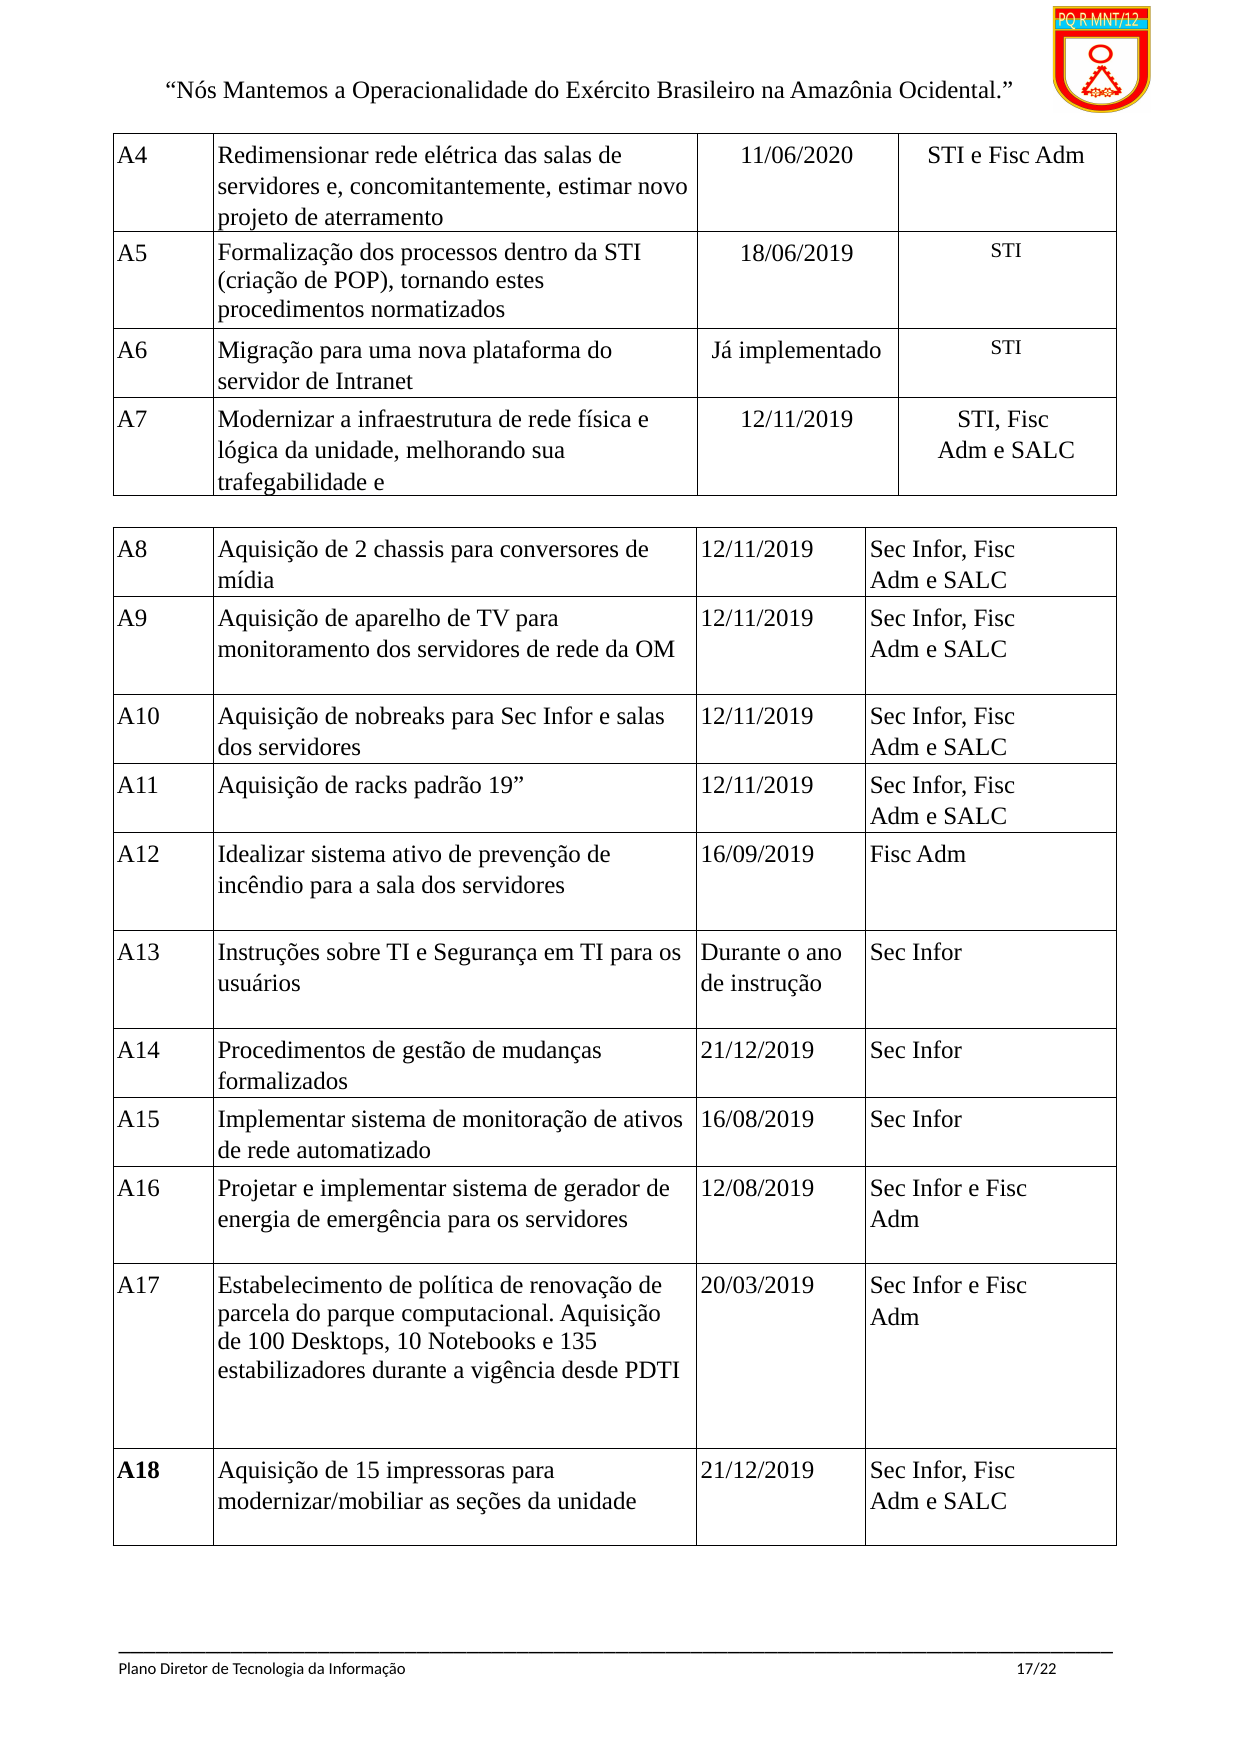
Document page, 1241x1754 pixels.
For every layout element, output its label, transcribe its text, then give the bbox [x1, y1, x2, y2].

table_cell A7 [114, 398, 213, 495]
table_cell 12/11/2019 [697, 764, 865, 832]
table_cell Formalização dos processos dentro da STI (criação de POP), tornando estes procedimentos normatizados [214, 232, 697, 328]
table_cell Fisc Adm [866, 833, 1116, 929]
table_cell 12/08/2019 [697, 1167, 865, 1263]
table_cell Sec Infor, Fisc Adm e SALC [866, 764, 1116, 832]
table_cell 12/11/2019 [697, 597, 865, 694]
table_cell STI [899, 232, 1116, 328]
table_cell 20/03/2019 [697, 1264, 865, 1447]
table_cell 21/12/2019 [697, 1449, 865, 1545]
table_cell Sec Infor [866, 931, 1116, 1027]
table_cell Projetar e implementar sistema de gerador de energia de emergência para os servidores [214, 1167, 696, 1263]
table_cell Modernizar a infraestrutura de rede física e lógica da unidade, melhorando sua trafegabilidade e [214, 398, 697, 495]
table_cell Aquisição de aparelho de TV para monitoramento dos servidores de rede da OM [214, 597, 696, 694]
table_cell 12/11/2019 [697, 695, 865, 763]
table_cell Estabelecimento de política de renovação de parcela do parque computacional. Aquisição de 100 Desktops, 10 Notebooks e 135 estabilizadores durante a vigência desde PDTI [214, 1264, 696, 1447]
table_cell A16 [114, 1167, 213, 1263]
table_cell A15 [114, 1098, 213, 1166]
table_cell STI [899, 329, 1116, 397]
table_cell 16/09/2019 [697, 833, 865, 929]
table_cell A18 [114, 1449, 213, 1545]
table_cell 21/12/2019 [697, 1029, 865, 1096]
table_cell A13 [114, 931, 213, 1027]
table_cell Idealizar sistema ativo de prevenção de incêndio para a sala dos servidores [214, 833, 696, 929]
table_cell Sec Infor, Fisc Adm e SALC [866, 695, 1116, 763]
table_cell Sec Infor [866, 1029, 1116, 1096]
picture [1052, 6, 1151, 113]
table_cell A6 [114, 329, 213, 397]
table_cell A12 [114, 833, 213, 929]
table_cell A17 [114, 1264, 213, 1447]
table_cell Sec Infor e Fisc Adm [866, 1167, 1116, 1263]
table_cell A10 [114, 695, 213, 763]
table_cell STI e Fisc Adm [899, 134, 1116, 231]
table_header Aquisição de 2 chassis para conversores de mídia [214, 528, 696, 596]
table_cell 11/06/2020 [698, 134, 898, 231]
table_cell A11 [114, 764, 213, 832]
table_cell A4 [114, 134, 213, 231]
table_cell Aquisição de 15 impressoras para modernizar/mobiliar as seções da unidade [214, 1449, 696, 1545]
table_header 12/11/2019 [697, 528, 865, 596]
table_cell A5 [114, 232, 213, 328]
table_cell 18/06/2019 [698, 232, 898, 328]
table_header Sec Infor, Fisc Adm e SALC [866, 528, 1116, 596]
table_cell STI, Fisc Adm e SALC [899, 398, 1116, 495]
table_cell Redimensionar rede elétrica das salas de servidores e, concomitantemente, estimar novo projeto de aterramento [214, 134, 697, 231]
table_cell Aquisição de racks padrão 19” [214, 764, 696, 832]
table_cell A9 [114, 597, 213, 694]
table_cell Instruções sobre TI e Segurança em TI para os usuários [214, 931, 696, 1027]
table_cell A14 [114, 1029, 213, 1096]
table_cell 12/11/2019 [698, 398, 898, 495]
table_cell Sec Infor, Fisc Adm e SALC [866, 597, 1116, 694]
table_header A8 [114, 528, 213, 596]
table_cell Sec Infor [866, 1098, 1116, 1166]
table_cell Sec Infor, Fisc Adm e SALC [866, 1449, 1116, 1545]
table_cell Sec Infor e Fisc Adm [866, 1264, 1116, 1447]
table_cell Implementar sistema de monitoração de ativos de rede automatizado [214, 1098, 696, 1166]
table_cell Durante o ano de instrução [697, 931, 865, 1027]
table_cell 16/08/2019 [697, 1098, 865, 1166]
table_cell Migração para uma nova plataforma do servidor de Intranet [214, 329, 697, 397]
table_cell Já implementado [698, 329, 898, 397]
table_cell Procedimentos de gestão de mudanças formalizados [214, 1029, 696, 1096]
table_cell Aquisição de nobreaks para Sec Infor e salas dos servidores [214, 695, 696, 763]
